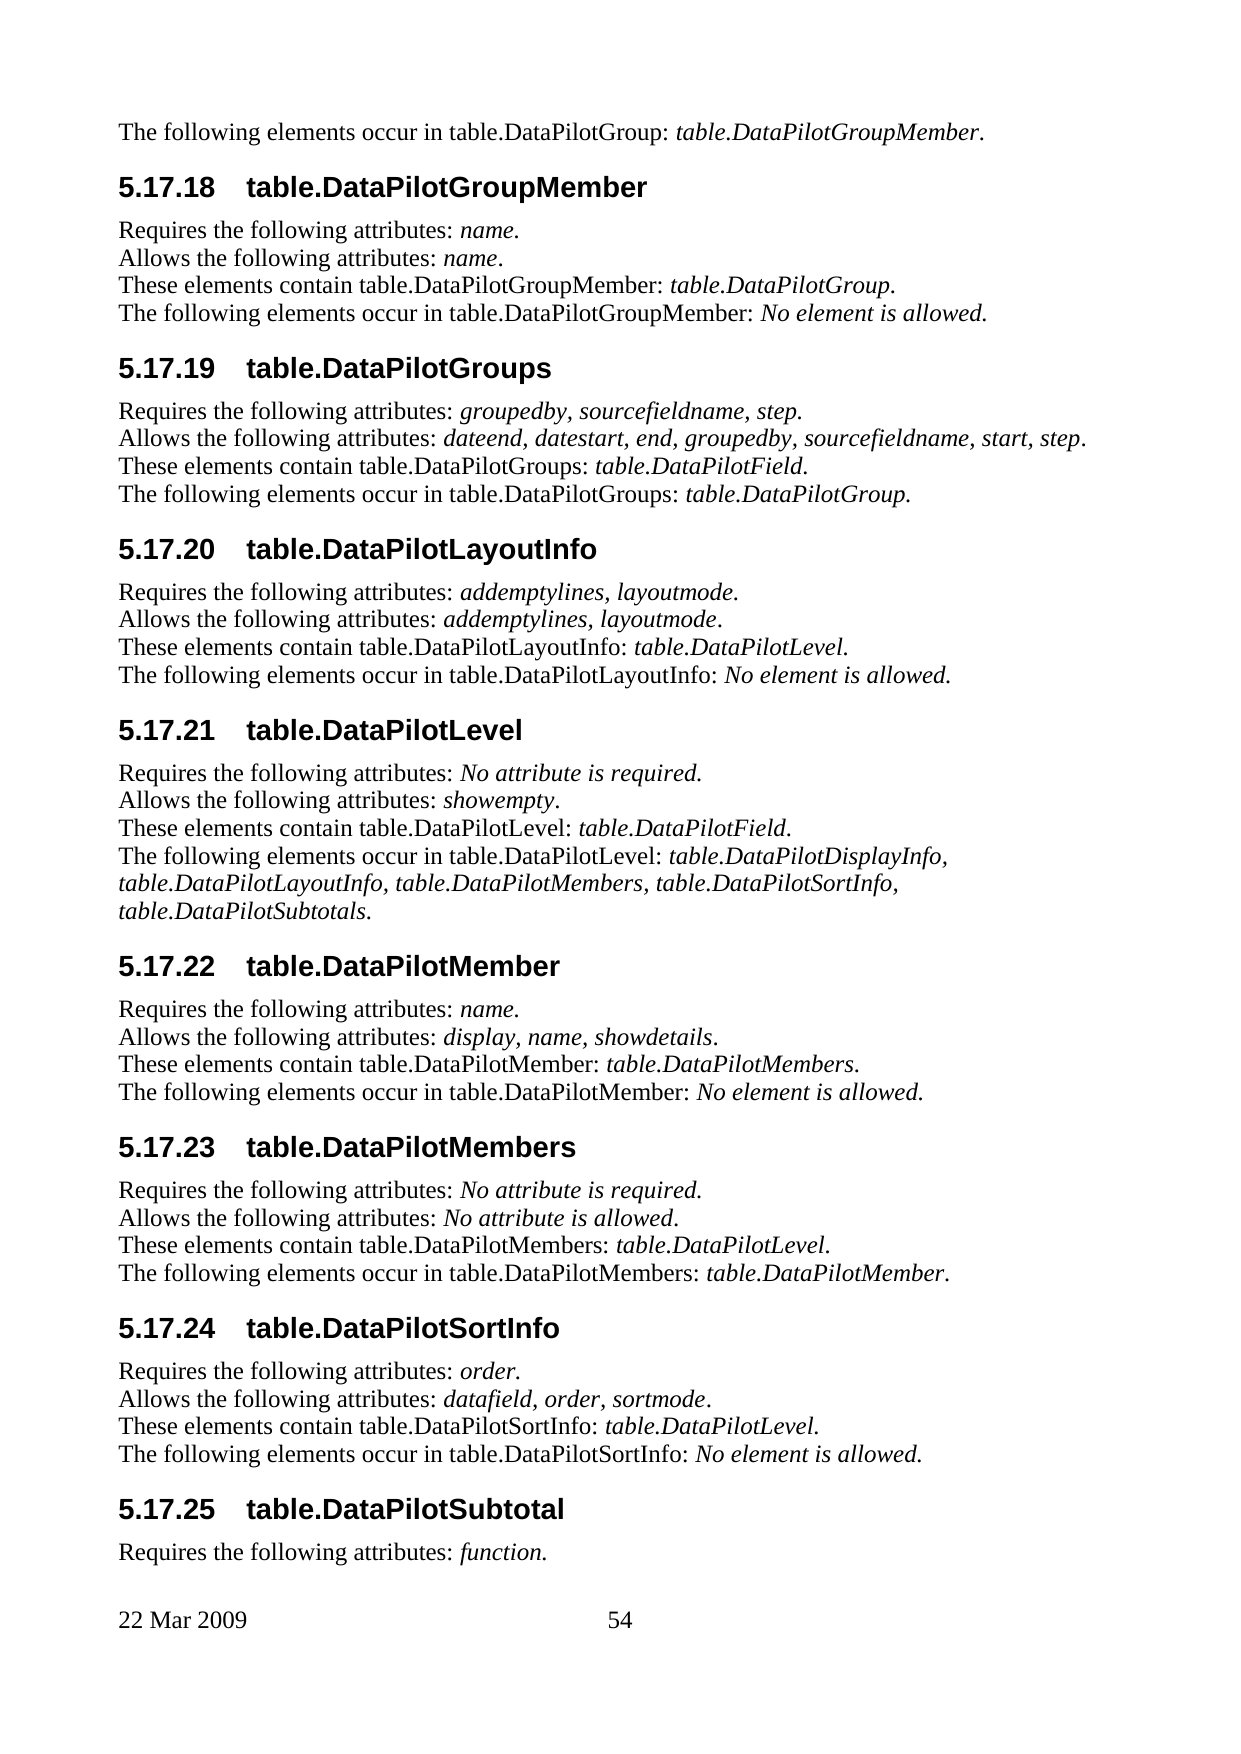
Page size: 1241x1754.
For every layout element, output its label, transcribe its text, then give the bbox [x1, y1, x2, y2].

text The following elements occur in table.DataPilotSortInfo: No element is allowed. [118, 1440, 1122, 1468]
text Requires the following attributes: order. [118, 1357, 1122, 1385]
text These elements contain table.DataPilotSortInfo: table.DataPilotLevel. [118, 1412, 1122, 1440]
text Requires the following attributes: groupedby, sourcefieldname, step. [118, 397, 1122, 424]
text These elements contain table.DataPilotGroupMember: table.DataPilotGroup. [118, 271, 1122, 299]
text Requires the following attributes: name. [118, 995, 1122, 1023]
text These elements contain table.DataPilotMembers: table.DataPilotLevel. [118, 1231, 1122, 1259]
text Requires the following attributes: No attribute is required. [118, 1176, 1122, 1204]
subtitle table.DataPilotLayoutInfo [118, 533, 1122, 565]
text Allows the following attributes: display, name, showdetails. [118, 1023, 1122, 1051]
subtitle table.DataPilotSortInfo [118, 1312, 1122, 1344]
text Allows the following attributes: addemptylines, layoutmode. [118, 606, 1122, 633]
text Allows the following attributes: dateend, datestart, end, groupedby, sourcefieldname, start, step. [118, 424, 1122, 452]
text These elements contain table.DataPilotGroups: table.DataPilotField. [118, 452, 1122, 480]
subtitle table.DataPilotLevel [118, 714, 1122, 746]
text Requires the following attributes: addemptylines, layoutmode. [118, 578, 1122, 606]
text Requires the following attributes: function. [118, 1538, 1122, 1566]
subtitle table.DataPilotGroups [118, 352, 1122, 384]
text Allows the following attributes: datafield, order, sortmode. [118, 1385, 1122, 1412]
text The following elements occur in table.DataPilotGroupMember: No element is allowed. [118, 299, 1122, 327]
text The following elements occur in table.DataPilotMember: No element is allowed. [118, 1078, 1122, 1106]
text The following elements occur in table.DataPilotLayoutInfo: No element is allowed. [118, 661, 1122, 689]
text Allows the following attributes: No attribute is allowed. [118, 1204, 1122, 1231]
text Allows the following attributes: showempty. [118, 786, 1122, 814]
subtitle table.DataPilotMember [118, 950, 1122, 983]
text Allows the following attributes: name. [118, 244, 1122, 271]
text The following elements occur in table.DataPilotGroups: table.DataPilotGroup. [118, 480, 1122, 508]
text The following elements occur in table.DataPilotMembers: table.DataPilotMember. [118, 1259, 1122, 1287]
text These elements contain table.DataPilotLayoutInfo: table.DataPilotLevel. [118, 633, 1122, 661]
subtitle table.DataPilotSubtotal [118, 1493, 1122, 1525]
text Requires the following attributes: name. [118, 216, 1122, 244]
subtitle table.DataPilotGroupMember [118, 171, 1122, 203]
text The following elements occur in table.DataPilotLevel: table.DataPilotDisplayInfo, table.DataPilotLayoutInfo, table.DataPilotMembers, table.DataPilotSortInfo, table.DataPilotSubtotals. [118, 842, 1122, 925]
subtitle table.DataPilotMembers [118, 1131, 1122, 1163]
text Requires the following attributes: No attribute is required. [118, 759, 1122, 786]
text These elements contain table.DataPilotLevel: table.DataPilotField. [118, 814, 1122, 842]
text These elements contain table.DataPilotMember: table.DataPilotMembers. [118, 1051, 1122, 1078]
text The following elements occur in table.DataPilotGroup: table.DataPilotGroupMember. [118, 118, 1122, 146]
